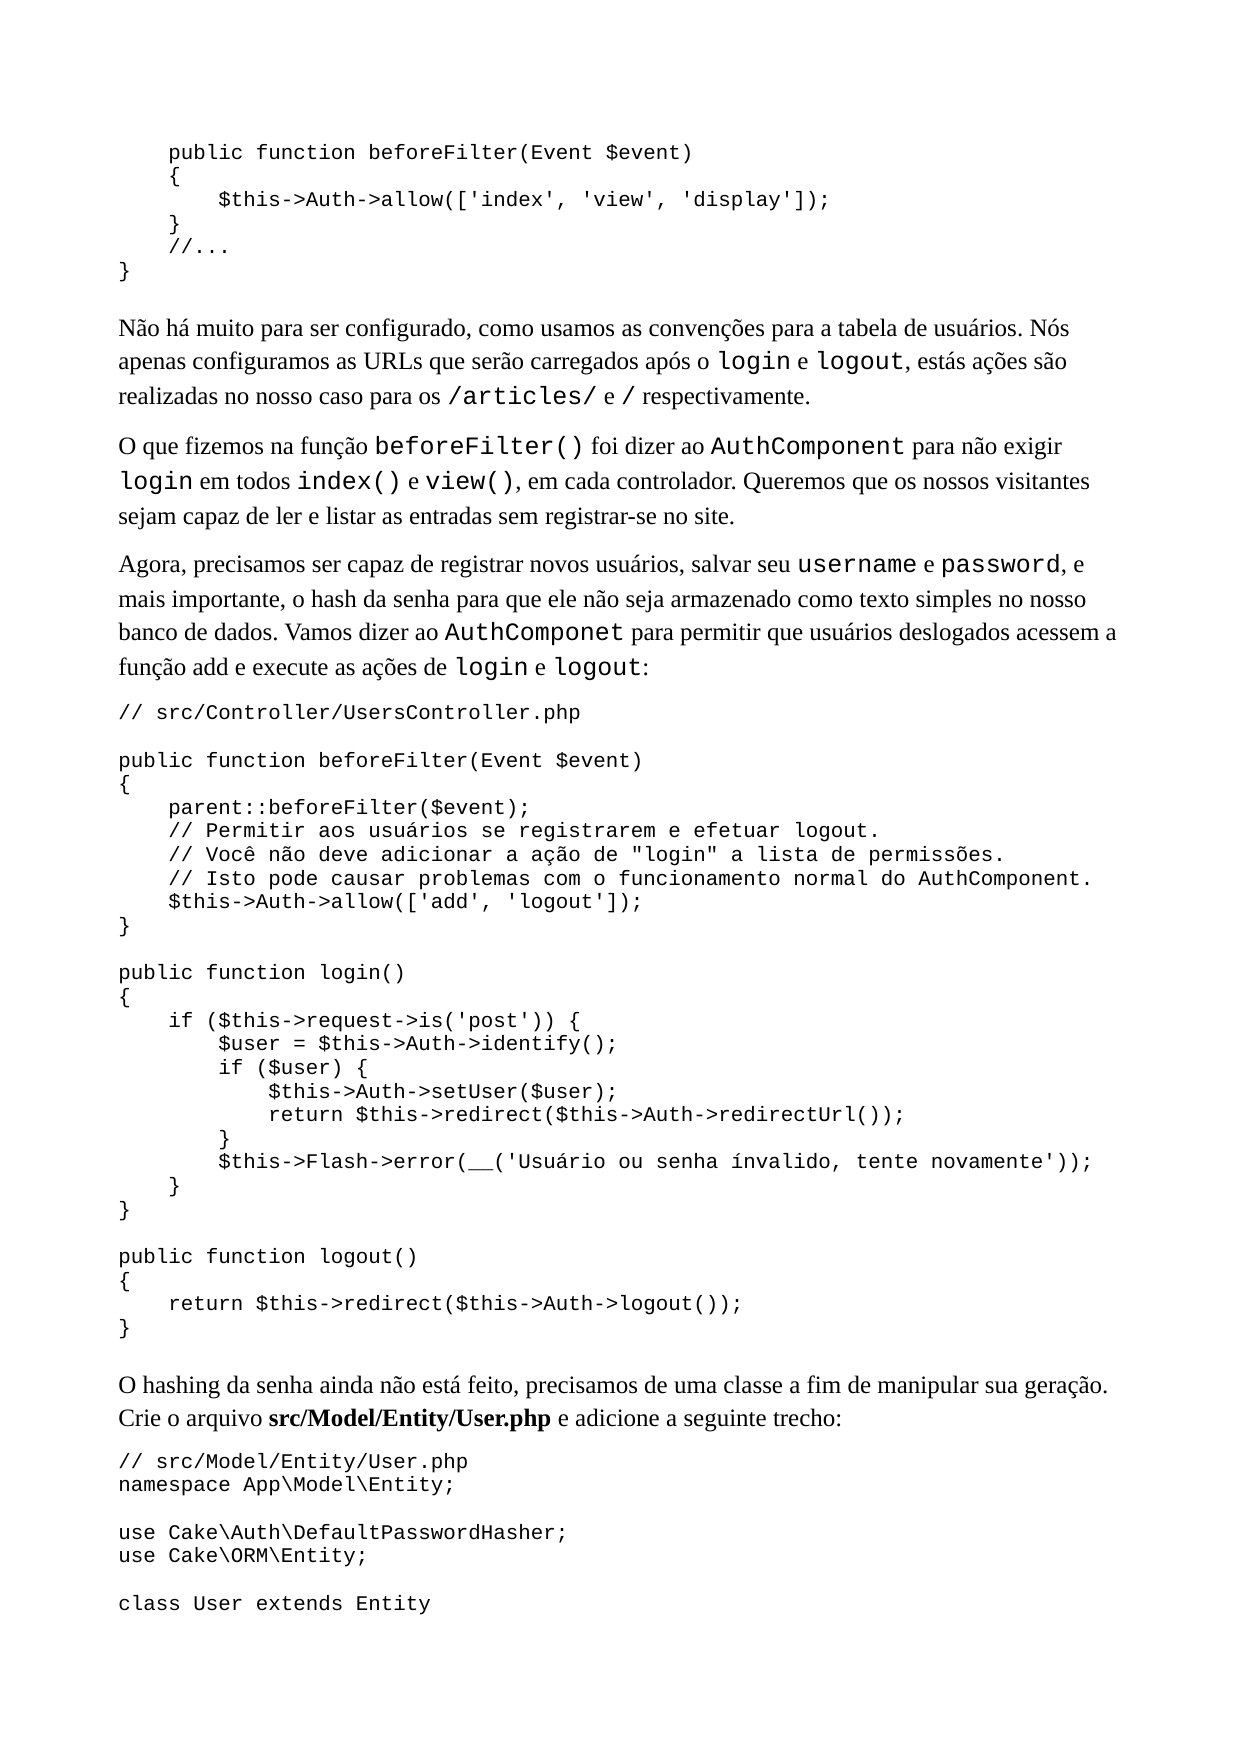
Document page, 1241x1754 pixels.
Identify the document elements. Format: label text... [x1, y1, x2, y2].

text } [118, 1175, 1122, 1199]
text $this->Auth->allow(['index', 'view', 'display']); [118, 189, 1122, 213]
text O que fizemos na função beforeFilter() foi dizer ao AuthComponent para não exigir login em todos index() e view(), em cada controlador. Queremos que os nossos visitantes sejam capaz de ler e listar as entradas sem registrar-se no site. [118, 431, 1122, 530]
text } [118, 1199, 1122, 1222]
text use Cake\ORM\Entity; [118, 1545, 1122, 1569]
text $this->Auth->allow(['add', 'logout']); [118, 891, 1122, 915]
text { [118, 773, 1122, 797]
text use Cake\Auth\DefaultPasswordHasher; [118, 1522, 1122, 1545]
text //... [118, 236, 1122, 260]
text parent::beforeFilter($event); [118, 797, 1122, 821]
text } [118, 1128, 1122, 1152]
text { [118, 165, 1122, 189]
text $user = $this->Auth->identify(); [118, 1033, 1122, 1057]
text } [118, 1317, 1122, 1341]
text public function login() [118, 962, 1122, 986]
text Agora, precisamos ser capaz de registrar novos usuários, salvar seu username e password, e mais importante, o hash da senha para que ele não seja armazenado como texto simples no nosso banco de dados. Vamos dizer ao AuthComponet para permitir que usuários deslogados acessem a função add e execute as ações de login e logout: [118, 549, 1122, 683]
text return $this->redirect($this->Auth->logout()); [118, 1293, 1122, 1317]
text // src/Controller/UsersController.php [118, 702, 1122, 726]
text namespace App\Model\Entity; [118, 1474, 1122, 1498]
text public function beforeFilter(Event $event) [118, 749, 1122, 773]
text } [118, 260, 1122, 284]
text } [118, 915, 1122, 939]
text { [118, 1270, 1122, 1293]
text } [118, 213, 1122, 236]
text return $this->redirect($this->Auth->redirectUrl()); [118, 1104, 1122, 1128]
text if ($user) { [118, 1057, 1122, 1081]
text { [118, 986, 1122, 1010]
text // Você não deve adicionar a ação de "login" a lista de permissões. [118, 844, 1122, 868]
text // Permitir aos usuários se registrarem e efetuar logout. [118, 821, 1122, 844]
text Não há muito para ser configurado, como usamos as convenções para a tabela de usuários. Nós apenas configuramos as URLs que serão carregados após o login e logout, estás ações são realizadas no nosso caso para os /articles/ e / respectivamente. [118, 313, 1122, 412]
text class User extends Entity [118, 1593, 1122, 1616]
text // src/Model/Entity/User.php [118, 1451, 1122, 1474]
text if ($this->request->is('post')) { [118, 1010, 1122, 1033]
text public function logout() [118, 1246, 1122, 1270]
text $this->Auth->setUser($user); [118, 1081, 1122, 1104]
text // Isto pode causar problemas com o funcionamento normal do AuthComponent. [118, 868, 1122, 891]
text public function beforeFilter(Event $event) [118, 142, 1122, 165]
text $this->Flash->error(__('Usuário ou senha ínvalido, tente novamente')); [118, 1152, 1122, 1175]
text O hashing da senha ainda não está feito, precisamos de uma classe a fim de manipular sua geração. Crie o arquivo src/Model/Entity/User.php e adicione a seguinte trecho: [118, 1370, 1122, 1432]
